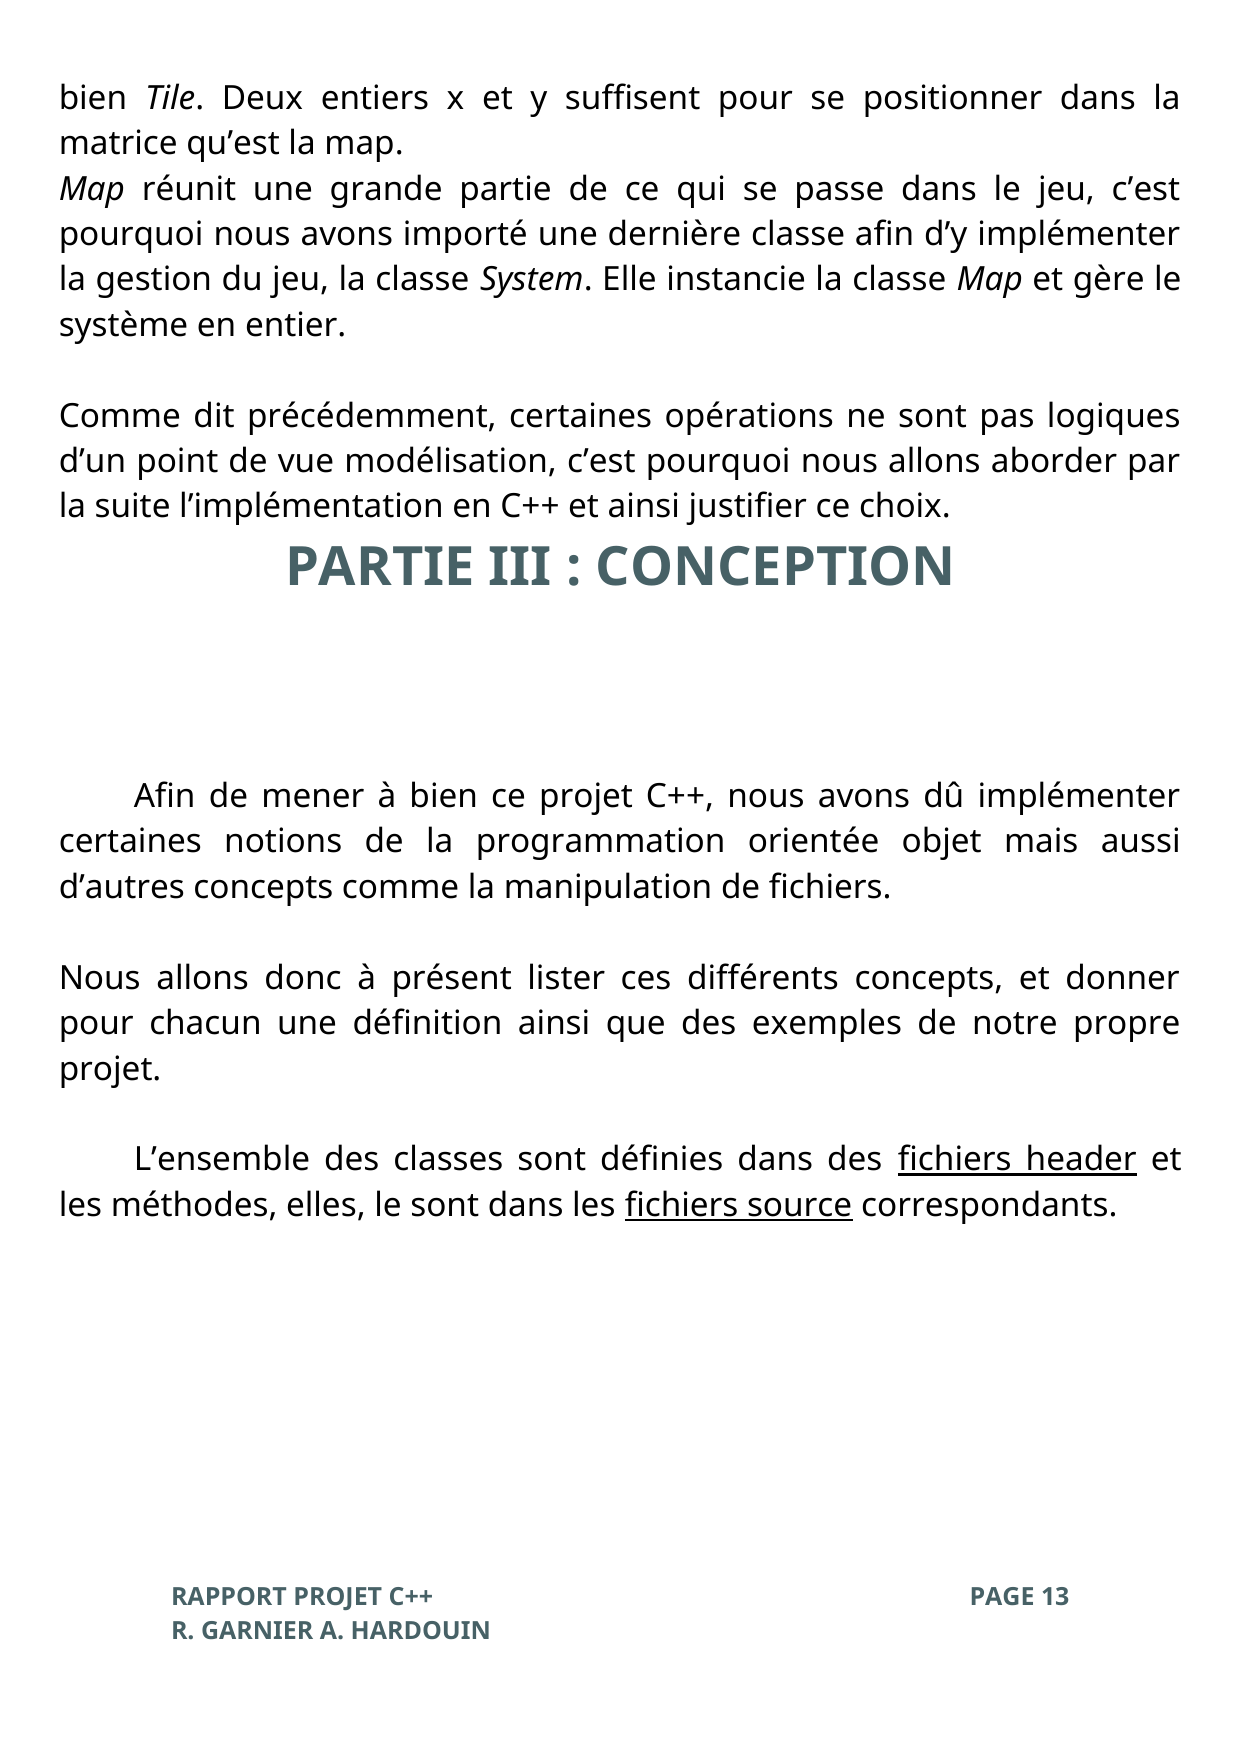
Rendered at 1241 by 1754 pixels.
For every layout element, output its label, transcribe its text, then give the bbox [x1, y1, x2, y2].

text Nous allons donc à présent lister ces différents concepts, et donner pour chacun une définition ainsi que des exemples de notre propre projet. [58, 953, 1182, 1090]
subtitle PARTIE III : CONCEPTION [58, 528, 1182, 601]
text bien Tile. Deux entiers x et y suffisent pour se positionner dans la matrice qu’est la map. [58, 73, 1182, 164]
text Afin de mener à bien ce projet C++, nous avons dû implémenter certaines notions de la programmation orientée objet mais aussi d’autres concepts comme la manipulation de fichiers. [58, 772, 1182, 908]
text Comme dit précédemment, certaines opérations ne sont pas logiques d’un point de vue modélisation, c’est pourquoi nous allons aborder par la suite l’implémentation en C++ et ainsi justifier ce choix. [58, 391, 1182, 528]
text Map réunit une grande partie de ce qui se passe dans le jeu, c’est pourquoi nous avons importé une dernière classe afin d’y implémenter la gestion du jeu, la classe System. Elle instancie la classe Map et gère le système en entier. [58, 164, 1182, 346]
text L’ensemble des classes sont définies dans des fichiers header et les méthodes, elles, le sont dans les fichiers source correspondants. [58, 1135, 1182, 1226]
